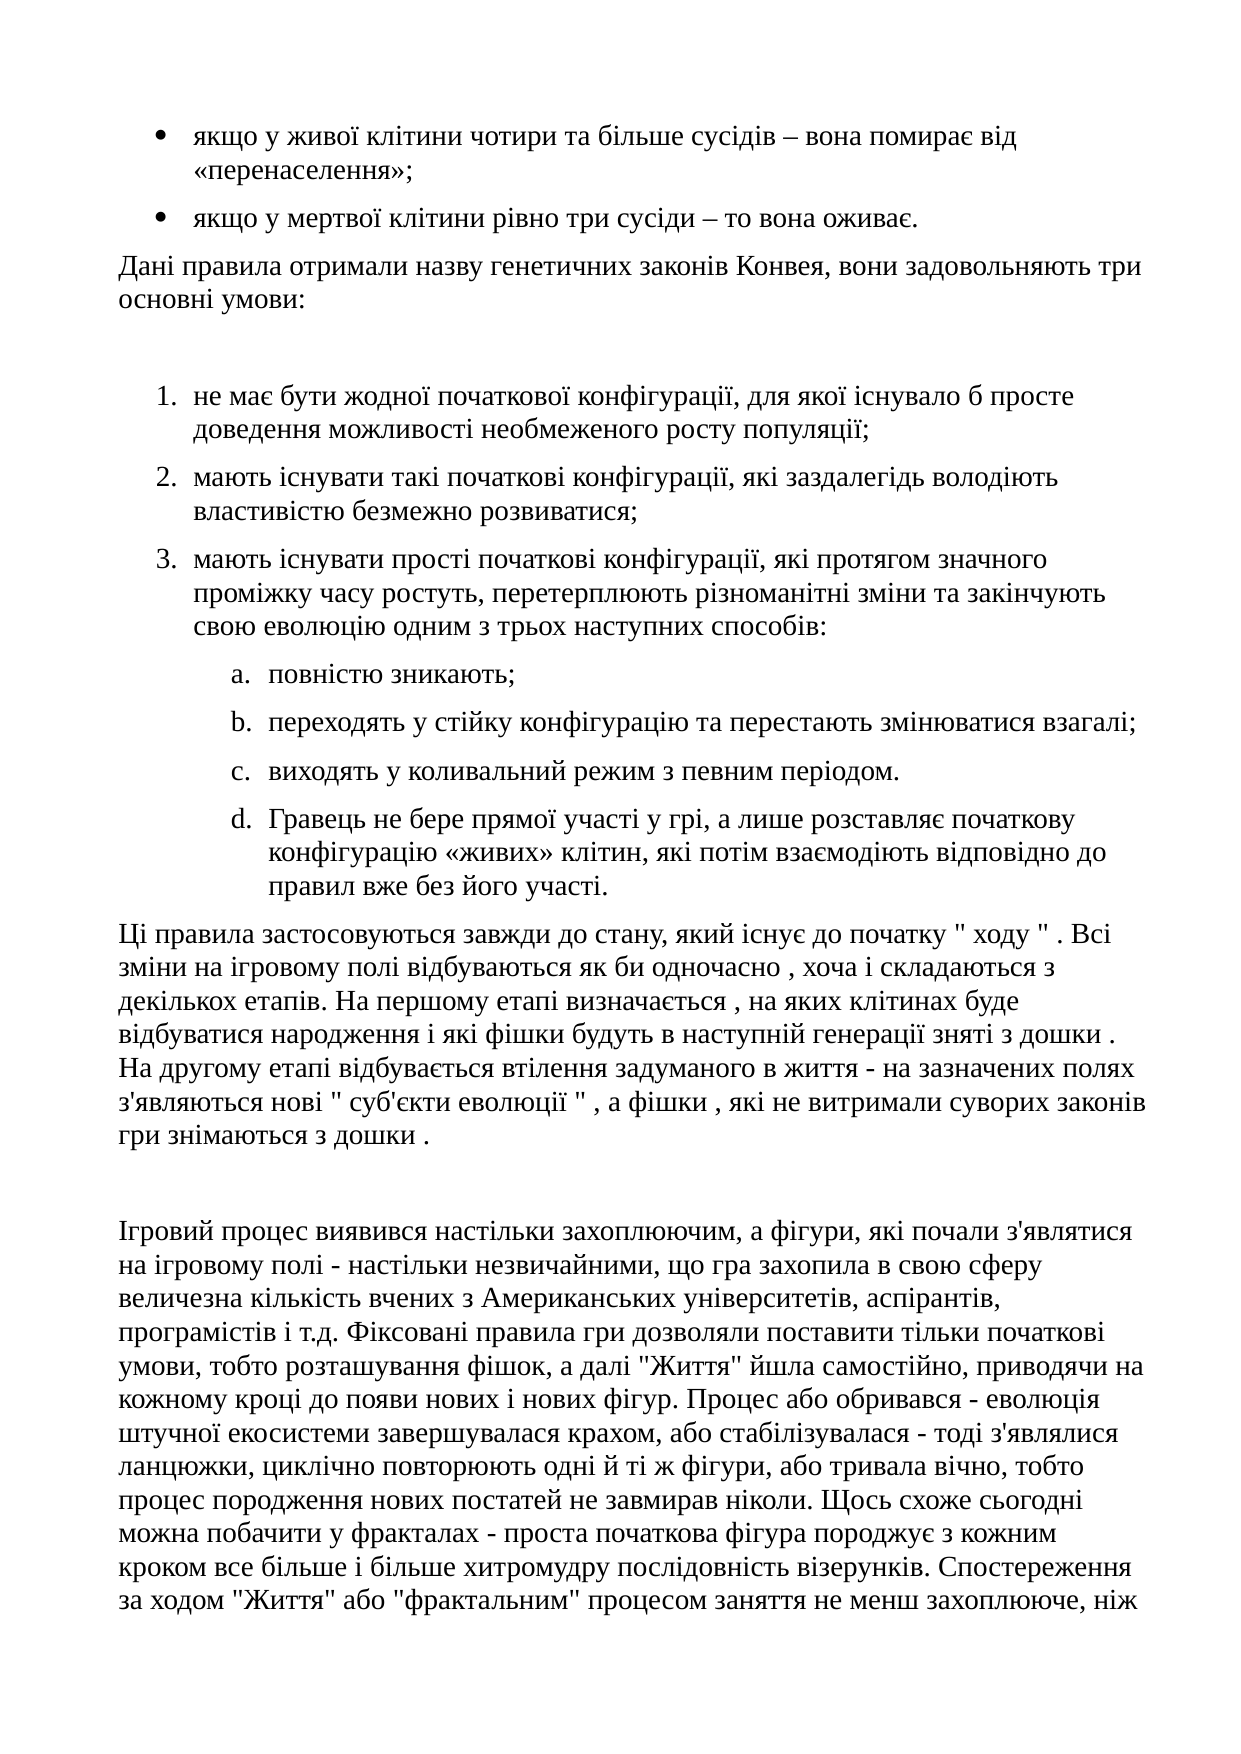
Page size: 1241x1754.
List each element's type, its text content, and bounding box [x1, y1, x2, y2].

list повністю зникають; [231, 656, 1152, 690]
list виходять у коливальний режим з певним періодом. [231, 753, 1152, 786]
text Дані правила отримали назву генетичних законів Конвея, вони задовольняють три основні умови: [118, 248, 1152, 315]
list не має бути жодної початкової конфігурації, для якої існувало б просте доведення можливості необмеженого росту популяції; [156, 378, 1152, 445]
list Гравець не бере прямої участі у грі, а лише розставляє початкову конфігурацію «живих» клітин, які потім взаємодіють відповідно до правил вже без його участі. [231, 801, 1152, 901]
list якщо у мертвої клітини рівно три сусіди – то вона оживає. [156, 200, 1152, 233]
list якщо у живої клітини чотири та більше сусідів – вона помирає від «перенаселення»; [156, 118, 1152, 185]
list переходять у стійку конфігурацію та перестають змінюватися взагалі; [231, 704, 1152, 738]
list мають існувати прості початкові конфігурації, які протягом значного проміжку часу ростуть, перетерплюють різноманітні зміни та закінчують свою еволюцію одним з трьох наступних способів: [156, 541, 1152, 642]
text Ці правила застосовуються завжди до стану, який існує до початку " ходу " . Всі зміни на ігровому полі відбуваються як би одночасно , хоча і складаються з декількох етапів. На першому етапі визначається , на яких клітинах буде відбуватися народження і які фішки будуть в наступній генерації зняті з дошки . На другому етапі відбувається втілення задуманого в життя - на зазначених полях з'являються нові " суб'єкти еволюції " , а фішки , які не витримали суворих законів гри знімаються з дошки . [118, 916, 1152, 1151]
list мають існувати такі початкові конфігурації, які заздалегідь володіють властивістю безмежно розвиватися; [156, 459, 1152, 527]
text Ігровий процес виявився настільки захоплюючим, а фігури, які почали з'являтися на ігровому полі - настільки незвичайними, що гра захопила в свою сферу величезна кількість вчених з Американських університетів, аспірантів, програмістів і т.д. Фіксовані правила гри дозволяли поставити тільки початкові умови, тобто розташування фішок, а далі "Життя" йшла самостійно, приводячи на кожному кроці до появи нових і нових фігур. Процес або обривався - еволюція штучної екосистеми завершувалася крахом, або стабілізувалася - тоді з'являлися ланцюжки, циклічно повторюють одні й ті ж фігури, або тривала вічно, тобто процес породження нових постатей не завмирав ніколи. Щось схоже сьогодні можна побачити у фракталах - проста початкова фігура породжує з кожним кроком все більше і більше хитромудру послідовність візерунків. Спостереження за ходом "Життя" або "фрактальним" процесом заняття не менш захоплююче, ніж [118, 1213, 1152, 1616]
